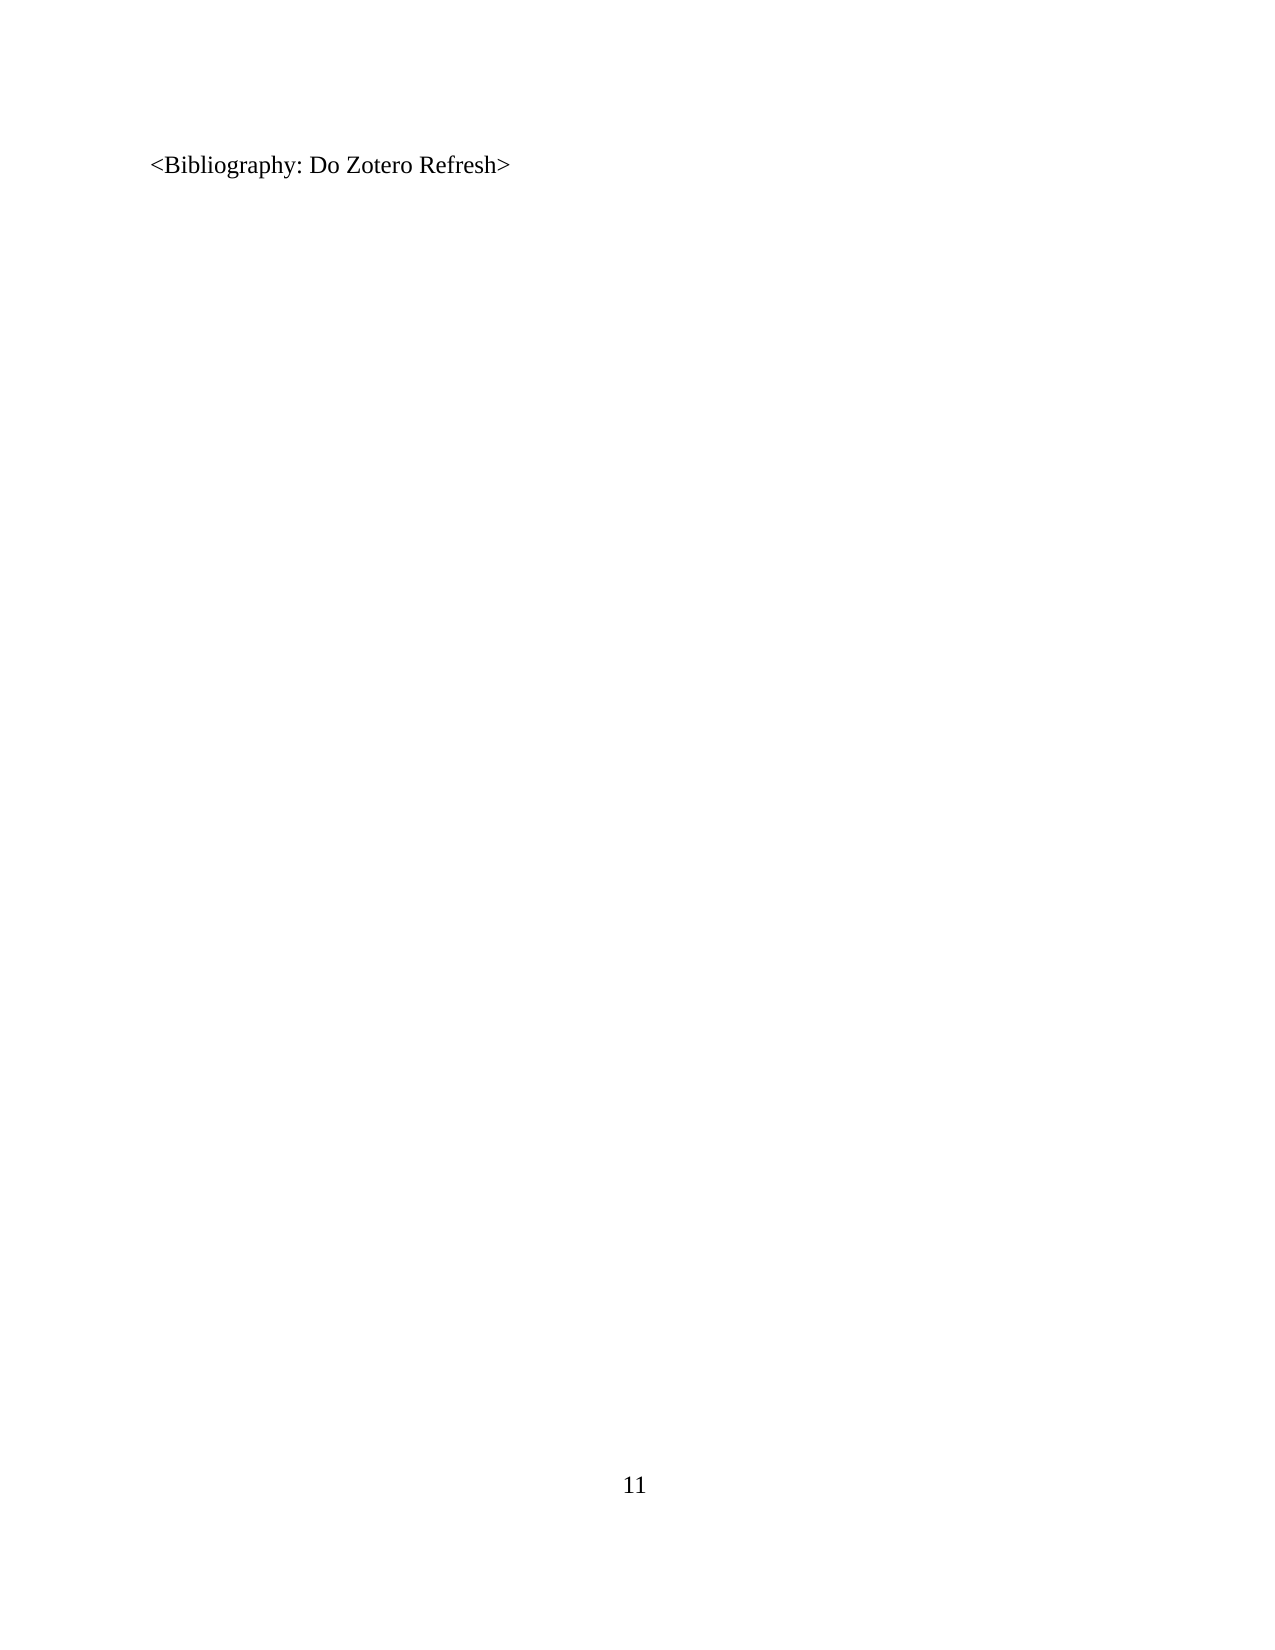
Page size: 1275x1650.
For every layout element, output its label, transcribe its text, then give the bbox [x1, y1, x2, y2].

text <Bibliography: Do Zotero Refresh> [150, 150, 1125, 179]
